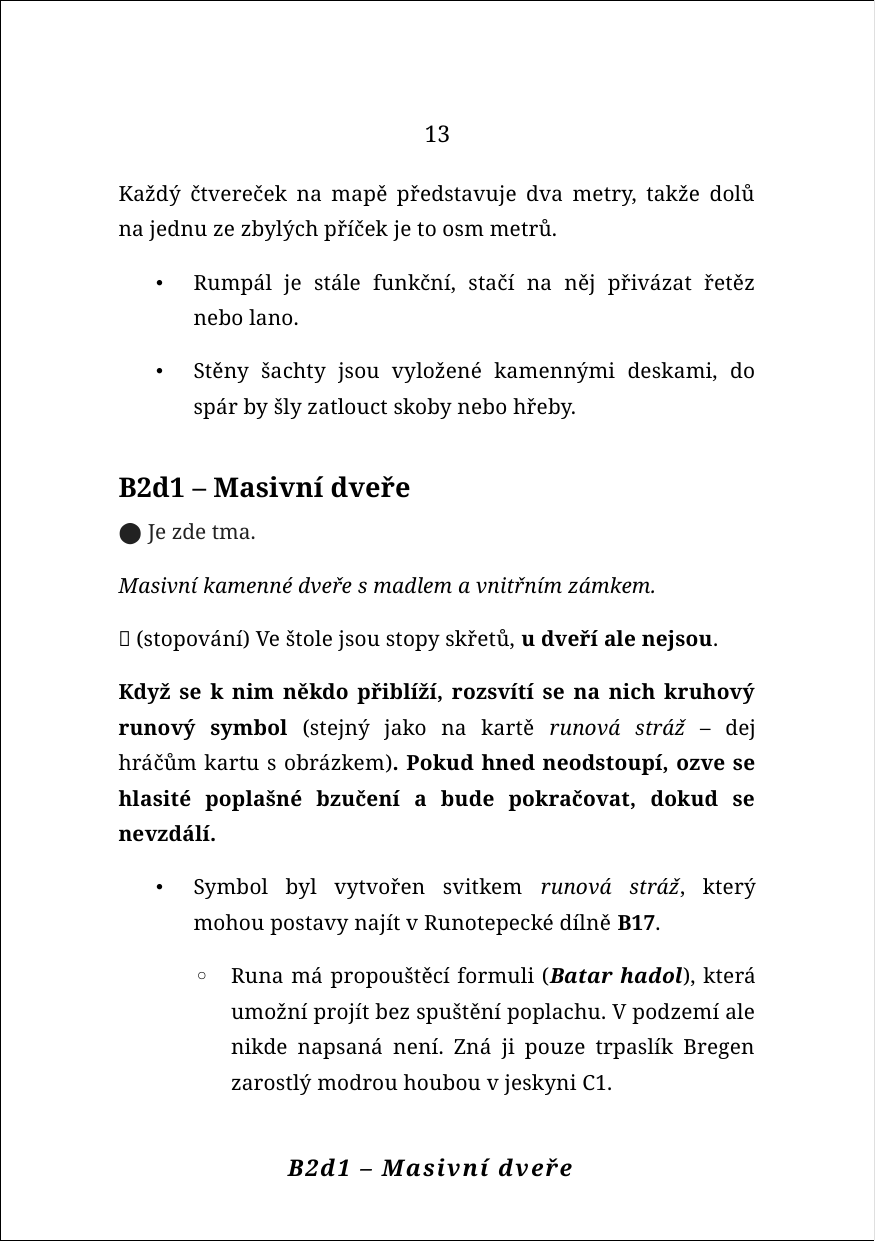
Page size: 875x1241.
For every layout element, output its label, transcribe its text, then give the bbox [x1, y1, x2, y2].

text Masivní kamenné dveře s madlem a vnitřním zámkem. [118, 571, 756, 599]
list Symbol byl vytvořen svitkem runová stráž, který mohou postavy najít v Runotepecké dílně B17. [156, 872, 756, 936]
text 👣 (stopování) Ve štole jsou stopy skřetů, u dveří ale nejsou. [118, 624, 756, 652]
text Když se k nim někdo přiblíží, rozsvítí se na nich kruhový runový symbol (stejný jako na kartě runová stráž – dej hráčům kartu s obrázkem). Pokud hned neodstoupí, ozve se hlasité poplašné bzučení a bude pokračovat, dokud se nevzdálí. [118, 677, 756, 848]
subtitle B2d1 – Masivní dveře [118, 469, 756, 506]
list Runa má propouštěcí formuli (Batar hadol), která umožní projít bez spuštění poplachu. V podzemí ale nikde napsaná není. Zná ji pouze trpaslík Bregen zarostlý modrou houbou v jeskyni C1. [193, 961, 756, 1096]
text ⬤ Je zde tma. [118, 517, 756, 546]
text Každý čtvereček na mapě představuje dva metry, takže dolů na jednu ze zbylých příček je to osm metrů. [118, 179, 756, 243]
list Rumpál je stále funkční, stačí na něj přivázat řetěz nebo lano. [156, 268, 756, 332]
list Stěny šachty jsou vyložené kamennými deskami, do spár by šly zatlouct skoby nebo hřeby. [156, 356, 756, 420]
